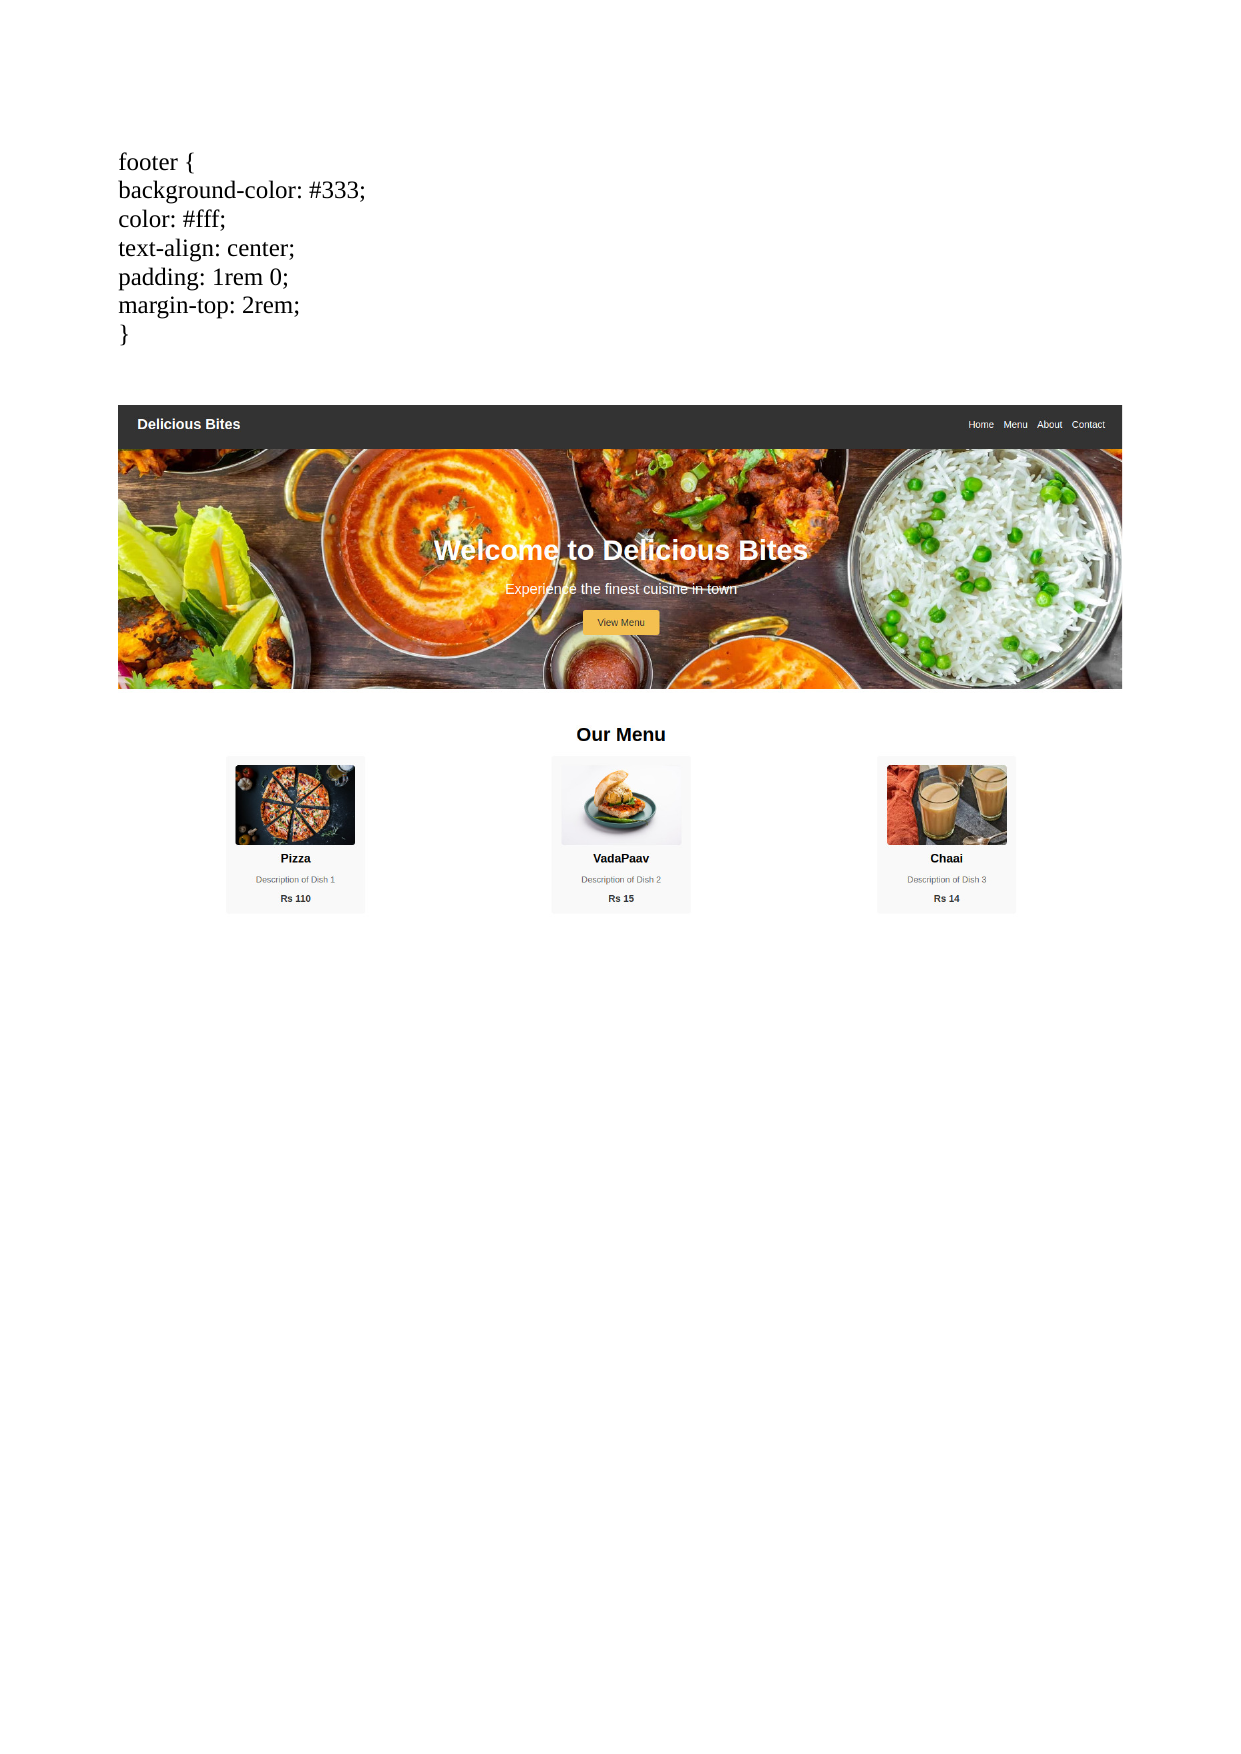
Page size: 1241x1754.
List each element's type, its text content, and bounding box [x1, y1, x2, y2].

text footer { background-color: #333; color: #fff; text-align: center; padding: 1rem 0; margin-top: 2rem; } [118, 118, 1122, 348]
picture [118, 405, 1123, 920]
